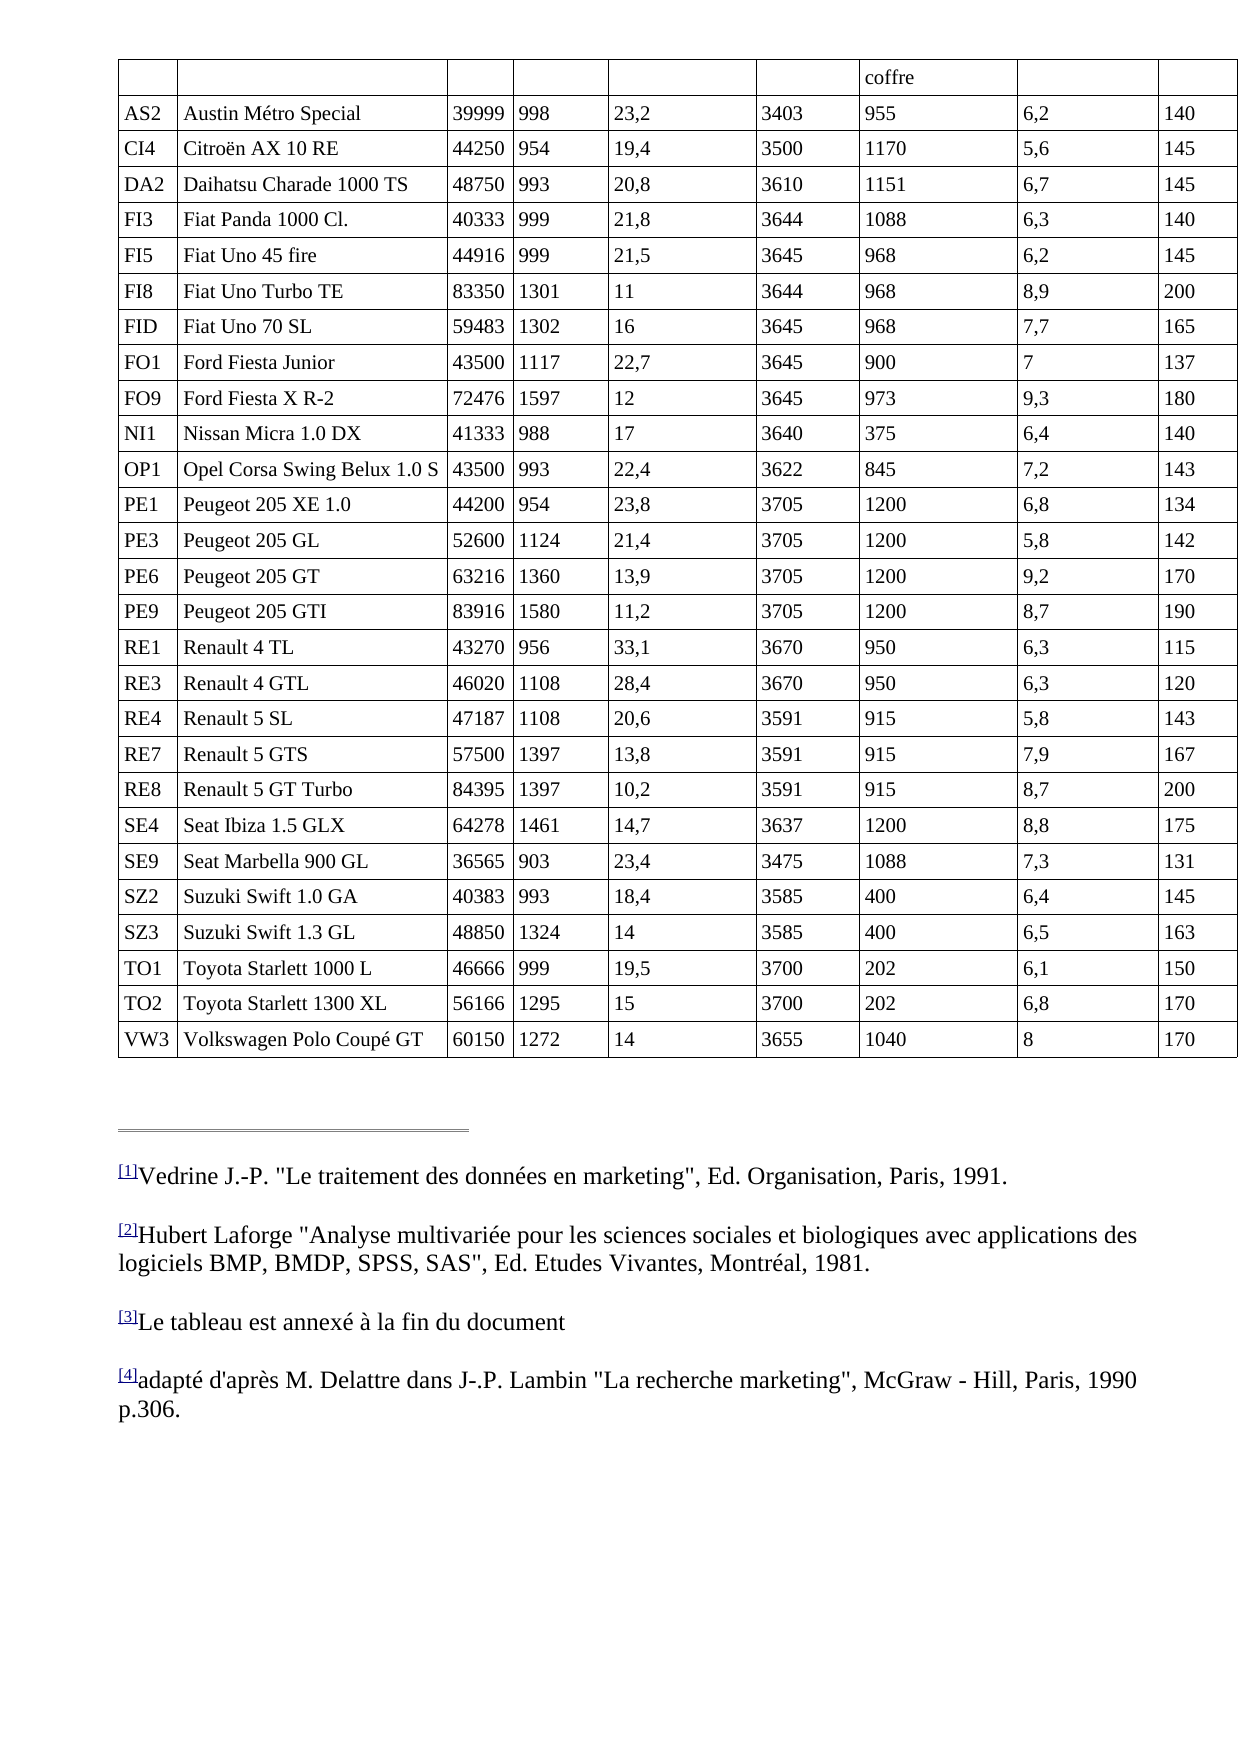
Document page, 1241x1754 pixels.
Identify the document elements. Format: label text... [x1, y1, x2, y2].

table_cell 955 [860, 96, 1017, 130]
table_cell 3700 [757, 951, 859, 985]
table_cell 165 [1159, 310, 1237, 344]
table_cell 1397 [514, 737, 608, 772]
table_cell PE1 [119, 488, 177, 522]
table_cell SE9 [119, 844, 177, 878]
table_cell 145 [1159, 167, 1237, 202]
table_cell 63216 [448, 559, 513, 593]
table_cell 1088 [860, 844, 1017, 878]
table_cell 140 [1159, 96, 1237, 130]
table_cell 998 [514, 96, 608, 130]
table_cell 28,4 [609, 666, 756, 700]
table_cell PE9 [119, 595, 177, 629]
table_cell 43500 [448, 452, 513, 487]
table_cell Peugeot 205 XE 1.0 [178, 488, 447, 522]
table_cell 6,2 [1018, 96, 1158, 130]
table_cell 200 [1159, 274, 1237, 308]
table_cell 43500 [448, 345, 513, 380]
table_cell 8,9 [1018, 274, 1158, 308]
table_cell 84395 [448, 773, 513, 807]
table_cell 5,8 [1018, 701, 1158, 736]
table_cell 10,2 [609, 773, 756, 807]
table_cell Renault 4 GTL [178, 666, 447, 700]
table_cell 1088 [860, 203, 1017, 237]
table_cell 845 [860, 452, 1017, 487]
table_cell 44200 [448, 488, 513, 522]
table_cell 44250 [448, 131, 513, 166]
table_cell Ford Fiesta X R-2 [178, 381, 447, 415]
table_cell 1170 [860, 131, 1017, 166]
table_header [448, 60, 513, 95]
table_cell VW3 [119, 1022, 177, 1057]
table_cell 9,3 [1018, 381, 1158, 415]
table_cell Renault 5 GTS [178, 737, 447, 772]
table_cell 1580 [514, 595, 608, 629]
table_cell 6,3 [1018, 666, 1158, 700]
table_cell 19,5 [609, 951, 756, 985]
table_cell NI1 [119, 416, 177, 451]
table_cell 8,7 [1018, 773, 1158, 807]
table_cell FID [119, 310, 177, 344]
table_cell 1302 [514, 310, 608, 344]
table_cell 16 [609, 310, 756, 344]
table_cell RE1 [119, 630, 177, 665]
table_cell 6,1 [1018, 951, 1158, 985]
table_cell 3585 [757, 880, 859, 914]
table_cell 18,4 [609, 880, 756, 914]
table_cell 36565 [448, 844, 513, 878]
table_cell 3705 [757, 595, 859, 629]
table_header [1159, 60, 1237, 95]
table_cell 21,8 [609, 203, 756, 237]
table_cell 988 [514, 416, 608, 451]
table_cell RE4 [119, 701, 177, 736]
table_cell 3644 [757, 203, 859, 237]
table_cell 3670 [757, 666, 859, 700]
table_cell Peugeot 205 GTI [178, 595, 447, 629]
table_cell 3591 [757, 737, 859, 772]
table_cell Renault 5 SL [178, 701, 447, 736]
table_cell 39999 [448, 96, 513, 130]
table_cell 3645 [757, 381, 859, 415]
table_cell 6,8 [1018, 488, 1158, 522]
table_cell 200 [1159, 773, 1237, 807]
table_cell 6,2 [1018, 238, 1158, 273]
table_cell 8 [1018, 1022, 1158, 1057]
table_cell 46666 [448, 951, 513, 985]
table_cell Austin Métro Special [178, 96, 447, 130]
table_cell 954 [514, 131, 608, 166]
table_cell 1324 [514, 915, 608, 950]
table_cell 170 [1159, 559, 1237, 593]
table_cell 46020 [448, 666, 513, 700]
table_cell 15 [609, 986, 756, 1021]
table_cell 83350 [448, 274, 513, 308]
table_cell 52600 [448, 523, 513, 558]
table_cell 3655 [757, 1022, 859, 1057]
table_cell 143 [1159, 452, 1237, 487]
table_cell 6,4 [1018, 880, 1158, 914]
table_cell 145 [1159, 238, 1237, 273]
table_cell 3645 [757, 238, 859, 273]
table_header coffre [860, 60, 1017, 95]
table_cell 59483 [448, 310, 513, 344]
table_cell 33,1 [609, 630, 756, 665]
table_cell RE3 [119, 666, 177, 700]
table_cell 993 [514, 167, 608, 202]
table_cell 7,9 [1018, 737, 1158, 772]
table_cell 150 [1159, 951, 1237, 985]
table_cell 3500 [757, 131, 859, 166]
table_cell 14 [609, 915, 756, 950]
table_cell 950 [860, 630, 1017, 665]
table_cell Renault 5 GT Turbo [178, 773, 447, 807]
table_cell 375 [860, 416, 1017, 451]
table_cell TO2 [119, 986, 177, 1021]
table_cell FI8 [119, 274, 177, 308]
table_cell 1295 [514, 986, 608, 1021]
table_cell DA2 [119, 167, 177, 202]
table_cell 1597 [514, 381, 608, 415]
table_cell SZ3 [119, 915, 177, 950]
table_cell RE7 [119, 737, 177, 772]
table_cell 48750 [448, 167, 513, 202]
table_cell 400 [860, 880, 1017, 914]
table_cell 3585 [757, 915, 859, 950]
table_cell 1040 [860, 1022, 1017, 1057]
table_cell 163 [1159, 915, 1237, 950]
text [4]adapté d'après M. Delattre dans J-.P. Lambin "La recherche marketing", McGraw - Hill, Paris, 1990 p.306. [118, 1365, 1181, 1423]
table_cell 3644 [757, 274, 859, 308]
table_cell 954 [514, 488, 608, 522]
text [3]Le tableau est annexé à la fin du document [118, 1307, 1181, 1336]
table_cell 11 [609, 274, 756, 308]
table_cell 6,8 [1018, 986, 1158, 1021]
table_cell 83916 [448, 595, 513, 629]
table_cell 900 [860, 345, 1017, 380]
table_cell 64278 [448, 808, 513, 843]
table_cell SZ2 [119, 880, 177, 914]
table_cell 3670 [757, 630, 859, 665]
table_cell Peugeot 205 GT [178, 559, 447, 593]
table_cell 5,6 [1018, 131, 1158, 166]
table_cell 23,8 [609, 488, 756, 522]
table_cell PE6 [119, 559, 177, 593]
table_cell TO1 [119, 951, 177, 985]
table_cell 3640 [757, 416, 859, 451]
table_cell 56166 [448, 986, 513, 1021]
table_cell PE3 [119, 523, 177, 558]
table_cell Seat Marbella 900 GL [178, 844, 447, 878]
table_cell 1108 [514, 666, 608, 700]
table_cell 7,3 [1018, 844, 1158, 878]
table_cell 23,4 [609, 844, 756, 878]
table_cell 43270 [448, 630, 513, 665]
table_cell FO9 [119, 381, 177, 415]
table_cell Fiat Panda 1000 Cl. [178, 203, 447, 237]
table_cell 12 [609, 381, 756, 415]
table_cell 973 [860, 381, 1017, 415]
table_cell 180 [1159, 381, 1237, 415]
text [1]Vedrine J.-P. "Le traitement des données en marketing", Ed. Organisation, Paris, 1991. [118, 1161, 1181, 1190]
table_cell 3705 [757, 488, 859, 522]
table_cell Toyota Starlett 1000 L [178, 951, 447, 985]
table_cell 968 [860, 238, 1017, 273]
table_cell 175 [1159, 808, 1237, 843]
table_cell 3403 [757, 96, 859, 130]
table_cell 903 [514, 844, 608, 878]
table_cell 915 [860, 701, 1017, 736]
table_cell 915 [860, 737, 1017, 772]
table_cell 170 [1159, 986, 1237, 1021]
table_cell 993 [514, 452, 608, 487]
table_cell 72476 [448, 381, 513, 415]
table_cell 1301 [514, 274, 608, 308]
table_cell 8,7 [1018, 595, 1158, 629]
table_cell 140 [1159, 203, 1237, 237]
table_header [757, 60, 859, 95]
table_cell CI4 [119, 131, 177, 166]
table_cell 21,5 [609, 238, 756, 273]
table_cell 1200 [860, 523, 1017, 558]
table_cell 6,5 [1018, 915, 1158, 950]
table_cell 6,3 [1018, 630, 1158, 665]
table_cell 1397 [514, 773, 608, 807]
table_cell 6,4 [1018, 416, 1158, 451]
table_cell 140 [1159, 416, 1237, 451]
table_cell 1200 [860, 559, 1017, 593]
table_cell 120 [1159, 666, 1237, 700]
table_cell 1360 [514, 559, 608, 593]
table_cell 41333 [448, 416, 513, 451]
table_cell 167 [1159, 737, 1237, 772]
table_cell 993 [514, 880, 608, 914]
table_cell Suzuki Swift 1.0 GA [178, 880, 447, 914]
table_cell 1272 [514, 1022, 608, 1057]
table_cell 17 [609, 416, 756, 451]
table_cell 1461 [514, 808, 608, 843]
table_cell 9,2 [1018, 559, 1158, 593]
table_cell SE4 [119, 808, 177, 843]
table_cell 3622 [757, 452, 859, 487]
table_cell FI3 [119, 203, 177, 237]
table_cell 1117 [514, 345, 608, 380]
table_cell 7 [1018, 345, 1158, 380]
table_cell 44916 [448, 238, 513, 273]
table_cell 3591 [757, 773, 859, 807]
table_cell Suzuki Swift 1.3 GL [178, 915, 447, 950]
table_cell AS2 [119, 96, 177, 130]
table_cell 47187 [448, 701, 513, 736]
table_cell 3700 [757, 986, 859, 1021]
table_cell 956 [514, 630, 608, 665]
table_cell 145 [1159, 131, 1237, 166]
table_cell Fiat Uno 70 SL [178, 310, 447, 344]
table_cell 968 [860, 310, 1017, 344]
table_cell 950 [860, 666, 1017, 700]
table_cell 5,8 [1018, 523, 1158, 558]
table_cell OP1 [119, 452, 177, 487]
table_cell 1200 [860, 808, 1017, 843]
table_cell 19,4 [609, 131, 756, 166]
table_cell 22,4 [609, 452, 756, 487]
table_cell Seat Ibiza 1.5 GLX [178, 808, 447, 843]
table_cell 20,6 [609, 701, 756, 736]
table_cell 999 [514, 238, 608, 273]
table_cell 7,7 [1018, 310, 1158, 344]
table_cell 3705 [757, 559, 859, 593]
table_cell 6,3 [1018, 203, 1158, 237]
table_header [609, 60, 756, 95]
table_cell 48850 [448, 915, 513, 950]
table_cell 134 [1159, 488, 1237, 522]
table_cell Renault 4 TL [178, 630, 447, 665]
table_cell 13,8 [609, 737, 756, 772]
table_cell RE8 [119, 773, 177, 807]
table_cell 14,7 [609, 808, 756, 843]
table_cell FI5 [119, 238, 177, 273]
table_cell 115 [1159, 630, 1237, 665]
table_cell 1200 [860, 595, 1017, 629]
table_cell 142 [1159, 523, 1237, 558]
table_cell 143 [1159, 701, 1237, 736]
table_cell 3610 [757, 167, 859, 202]
table_header [1018, 60, 1158, 95]
table_cell 999 [514, 203, 608, 237]
table_cell 3475 [757, 844, 859, 878]
table_cell Daihatsu Charade 1000 TS [178, 167, 447, 202]
table_cell 40383 [448, 880, 513, 914]
table_cell 3637 [757, 808, 859, 843]
table_cell 3705 [757, 523, 859, 558]
table_cell 190 [1159, 595, 1237, 629]
table_cell 21,4 [609, 523, 756, 558]
table_cell 14 [609, 1022, 756, 1057]
table_cell 999 [514, 951, 608, 985]
table_cell 968 [860, 274, 1017, 308]
table_cell Opel Corsa Swing Belux 1.0 S [178, 452, 447, 487]
table_cell 11,2 [609, 595, 756, 629]
table_header [178, 60, 447, 95]
table_cell 3645 [757, 345, 859, 380]
table_cell 60150 [448, 1022, 513, 1057]
table_cell 3645 [757, 310, 859, 344]
table_cell 1151 [860, 167, 1017, 202]
table_cell 137 [1159, 345, 1237, 380]
table_cell 145 [1159, 880, 1237, 914]
table_cell 20,8 [609, 167, 756, 202]
table_cell Fiat Uno Turbo TE [178, 274, 447, 308]
table_cell 3591 [757, 701, 859, 736]
table_cell 202 [860, 986, 1017, 1021]
table_cell Peugeot 205 GL [178, 523, 447, 558]
table_cell 40333 [448, 203, 513, 237]
table_cell Volkswagen Polo Coupé GT [178, 1022, 447, 1057]
table_cell 1200 [860, 488, 1017, 522]
table_cell 1108 [514, 701, 608, 736]
table_cell 22,7 [609, 345, 756, 380]
table_cell 1124 [514, 523, 608, 558]
table_cell 57500 [448, 737, 513, 772]
table_header [119, 60, 177, 95]
table_cell Nissan Micra 1.0 DX [178, 416, 447, 451]
text [2]Hubert Laforge "Analyse multivariée pour les sciences sociales et biologiques avec applications des logiciels BMP, BMDP, SPSS, SAS", Ed. Etudes Vivantes, Montréal, 1981. [118, 1219, 1181, 1277]
table_cell 170 [1159, 1022, 1237, 1057]
table_cell 400 [860, 915, 1017, 950]
table_cell 6,7 [1018, 167, 1158, 202]
table_cell 202 [860, 951, 1017, 985]
table_cell 7,2 [1018, 452, 1158, 487]
table_cell FO1 [119, 345, 177, 380]
table_cell 8,8 [1018, 808, 1158, 843]
table_cell 13,9 [609, 559, 756, 593]
table_cell Ford Fiesta Junior [178, 345, 447, 380]
table_cell Citroën AX 10 RE [178, 131, 447, 166]
table_cell Toyota Starlett 1300 XL [178, 986, 447, 1021]
table_cell 915 [860, 773, 1017, 807]
table_cell 131 [1159, 844, 1237, 878]
table_header [514, 60, 608, 95]
table_cell Fiat Uno 45 fire [178, 238, 447, 273]
table_cell 23,2 [609, 96, 756, 130]
